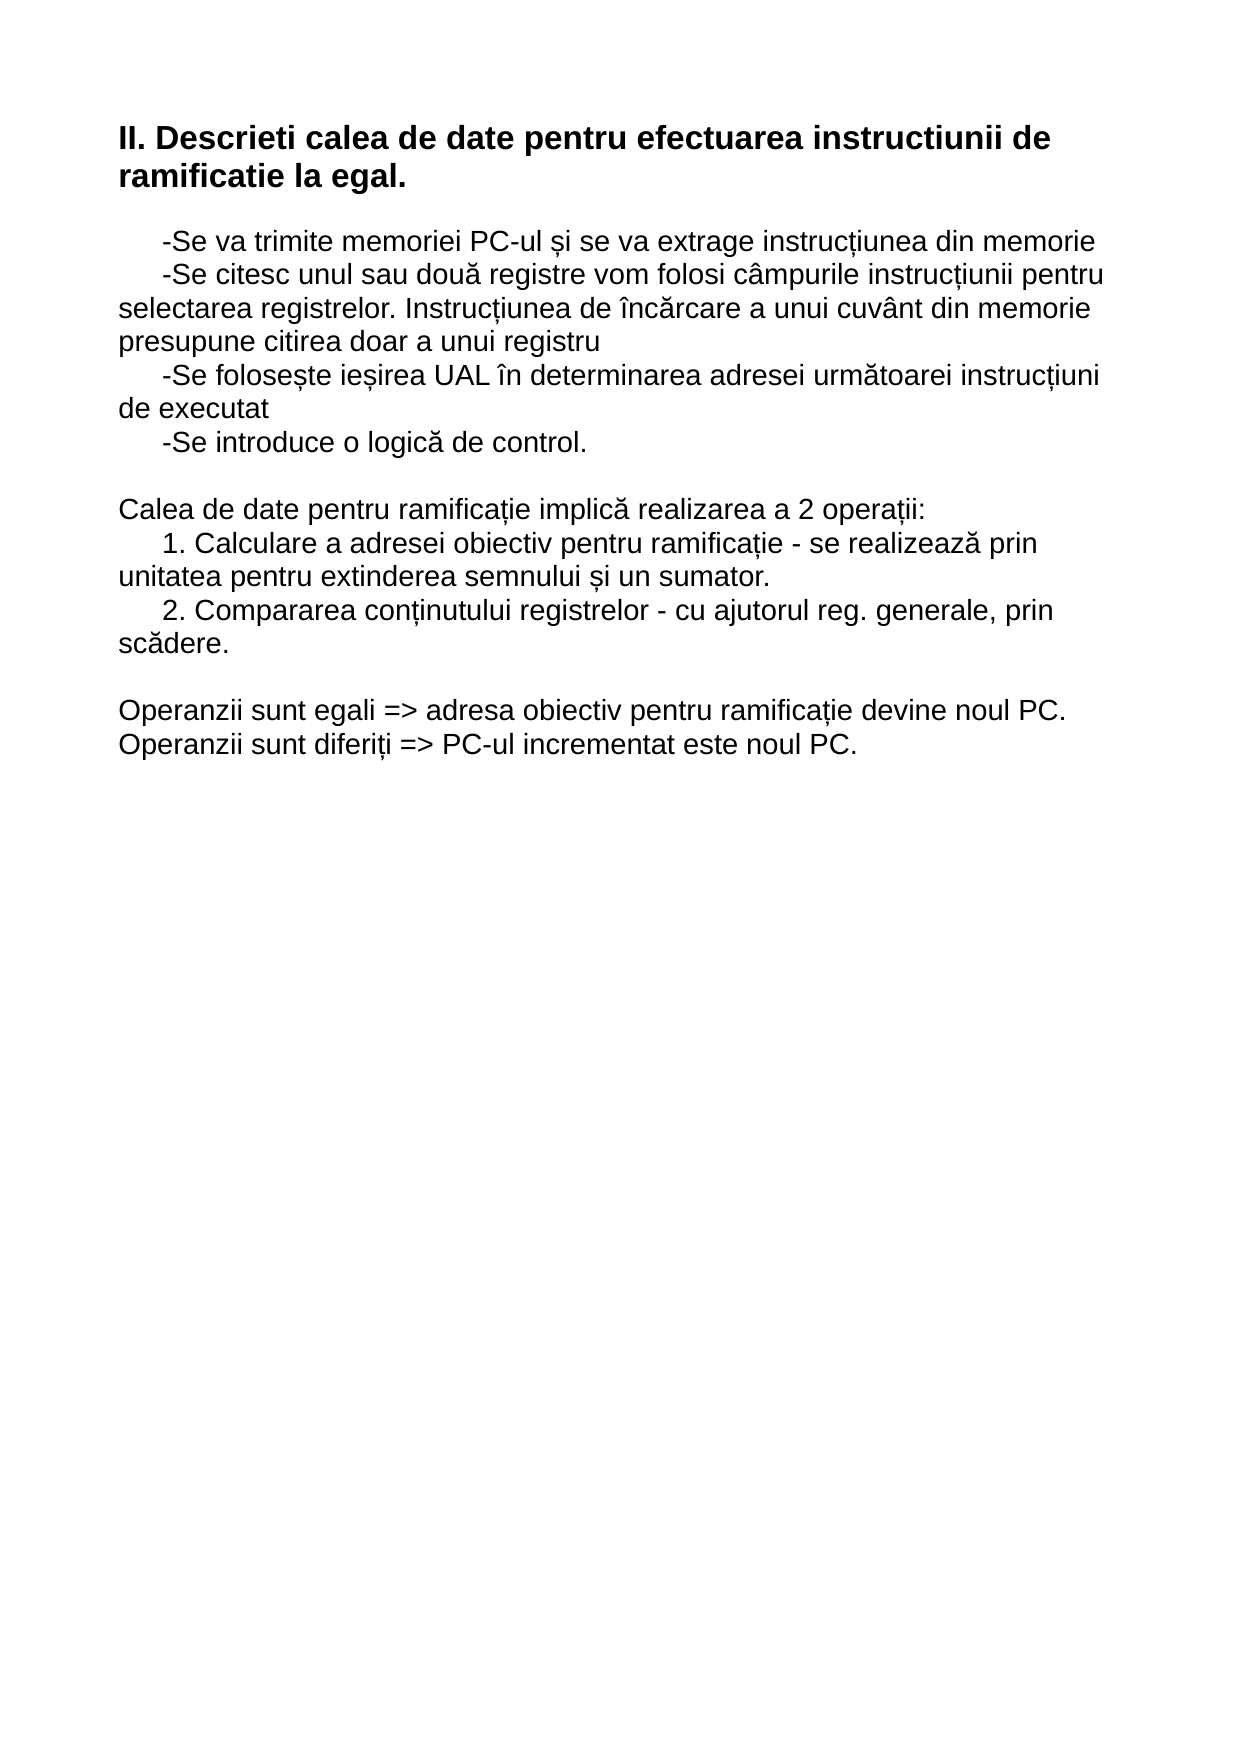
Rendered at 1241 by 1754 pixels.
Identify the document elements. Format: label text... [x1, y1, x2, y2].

text -Se introduce o logică de control. [118, 425, 1122, 458]
text 2. Compararea conținutului registrelor - cu ajutorul reg. generale, prin scădere. [118, 593, 1122, 660]
text 1. Calculare a adresei obiectiv pentru ramificație - se realizează prin unitatea pentru extinderea semnului și un sumator. [118, 526, 1122, 593]
text -Se folosește ieșirea UAL în determinarea adresei următoarei instrucțiuni de executat [118, 358, 1122, 425]
text -Se citesc unul sau două registre vom folosi câmpurile instrucțiunii pentru selectarea registrelor. Instrucțiunea de încărcare a unui cuvânt din memorie presupune citirea doar a unui registru [118, 257, 1122, 358]
text Calea de date pentru ramificație implică realizarea a 2 operații: [118, 492, 1122, 526]
text Operanzii sunt egali => adresa obiectiv pentru ramificație devine noul PC. Operanzii sunt diferiți => PC-ul incrementat este noul PC. [118, 693, 1122, 760]
text -Se va trimite memoriei PC-ul și se va extrage instrucțiunea din memorie [118, 224, 1122, 257]
text II. Descrieti calea de date pentru efectuarea instructiunii de ramificatie la egal. [118, 118, 1122, 195]
